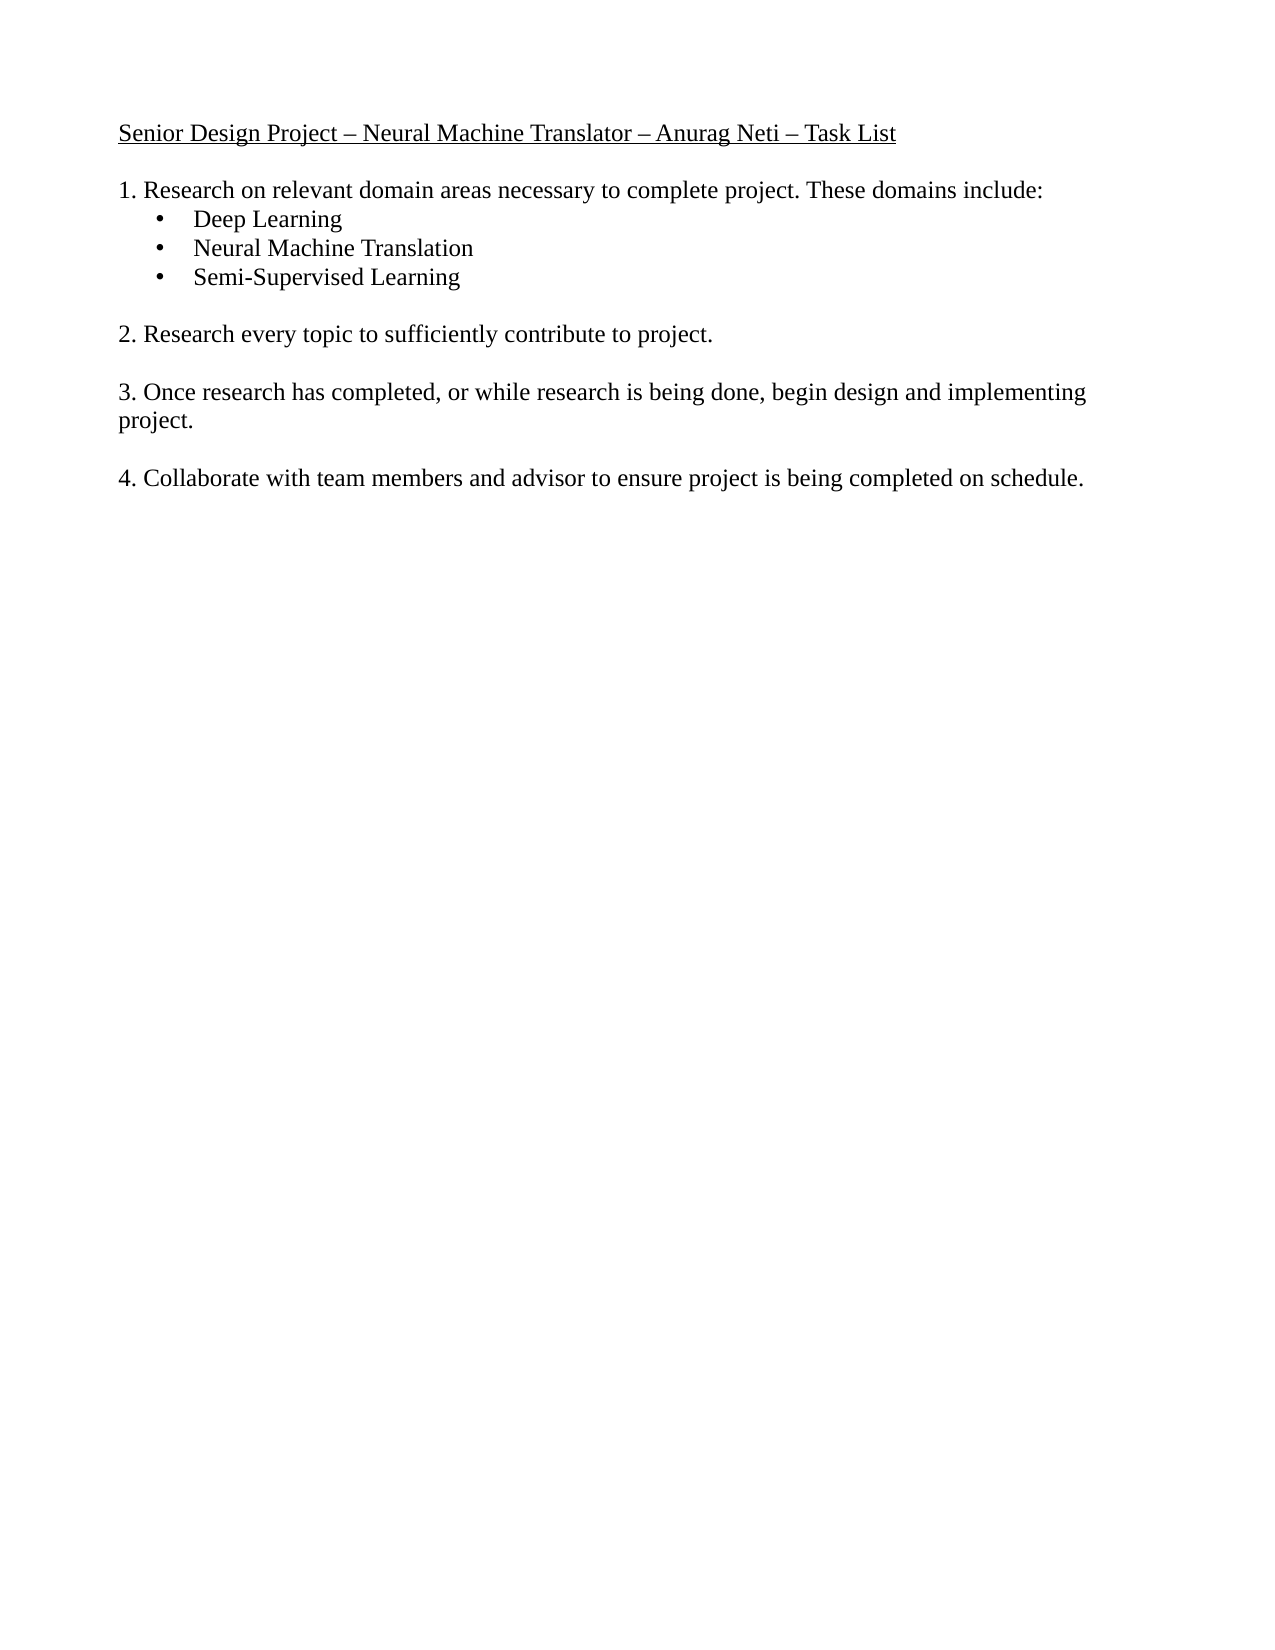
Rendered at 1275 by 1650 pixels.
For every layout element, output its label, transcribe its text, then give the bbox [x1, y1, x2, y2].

text 4. Collaborate with team members and advisor to ensure project is being completed on schedule. [118, 463, 1157, 492]
list Semi-Supervised Learning [156, 262, 1157, 291]
text 1. Research on relevant domain areas necessary to complete project. These domains include: [118, 176, 1157, 204]
text Senior Design Project – Neural Machine Translator – Anurag Neti – Task List [118, 118, 1157, 147]
list Neural Machine Translation [156, 233, 1157, 262]
text 3. Once research has completed, or while research is being done, begin design and implementing project. [118, 377, 1157, 434]
list Deep Learning [156, 204, 1157, 233]
text 2. Research every topic to sufficiently contribute to project. [118, 319, 1157, 348]
